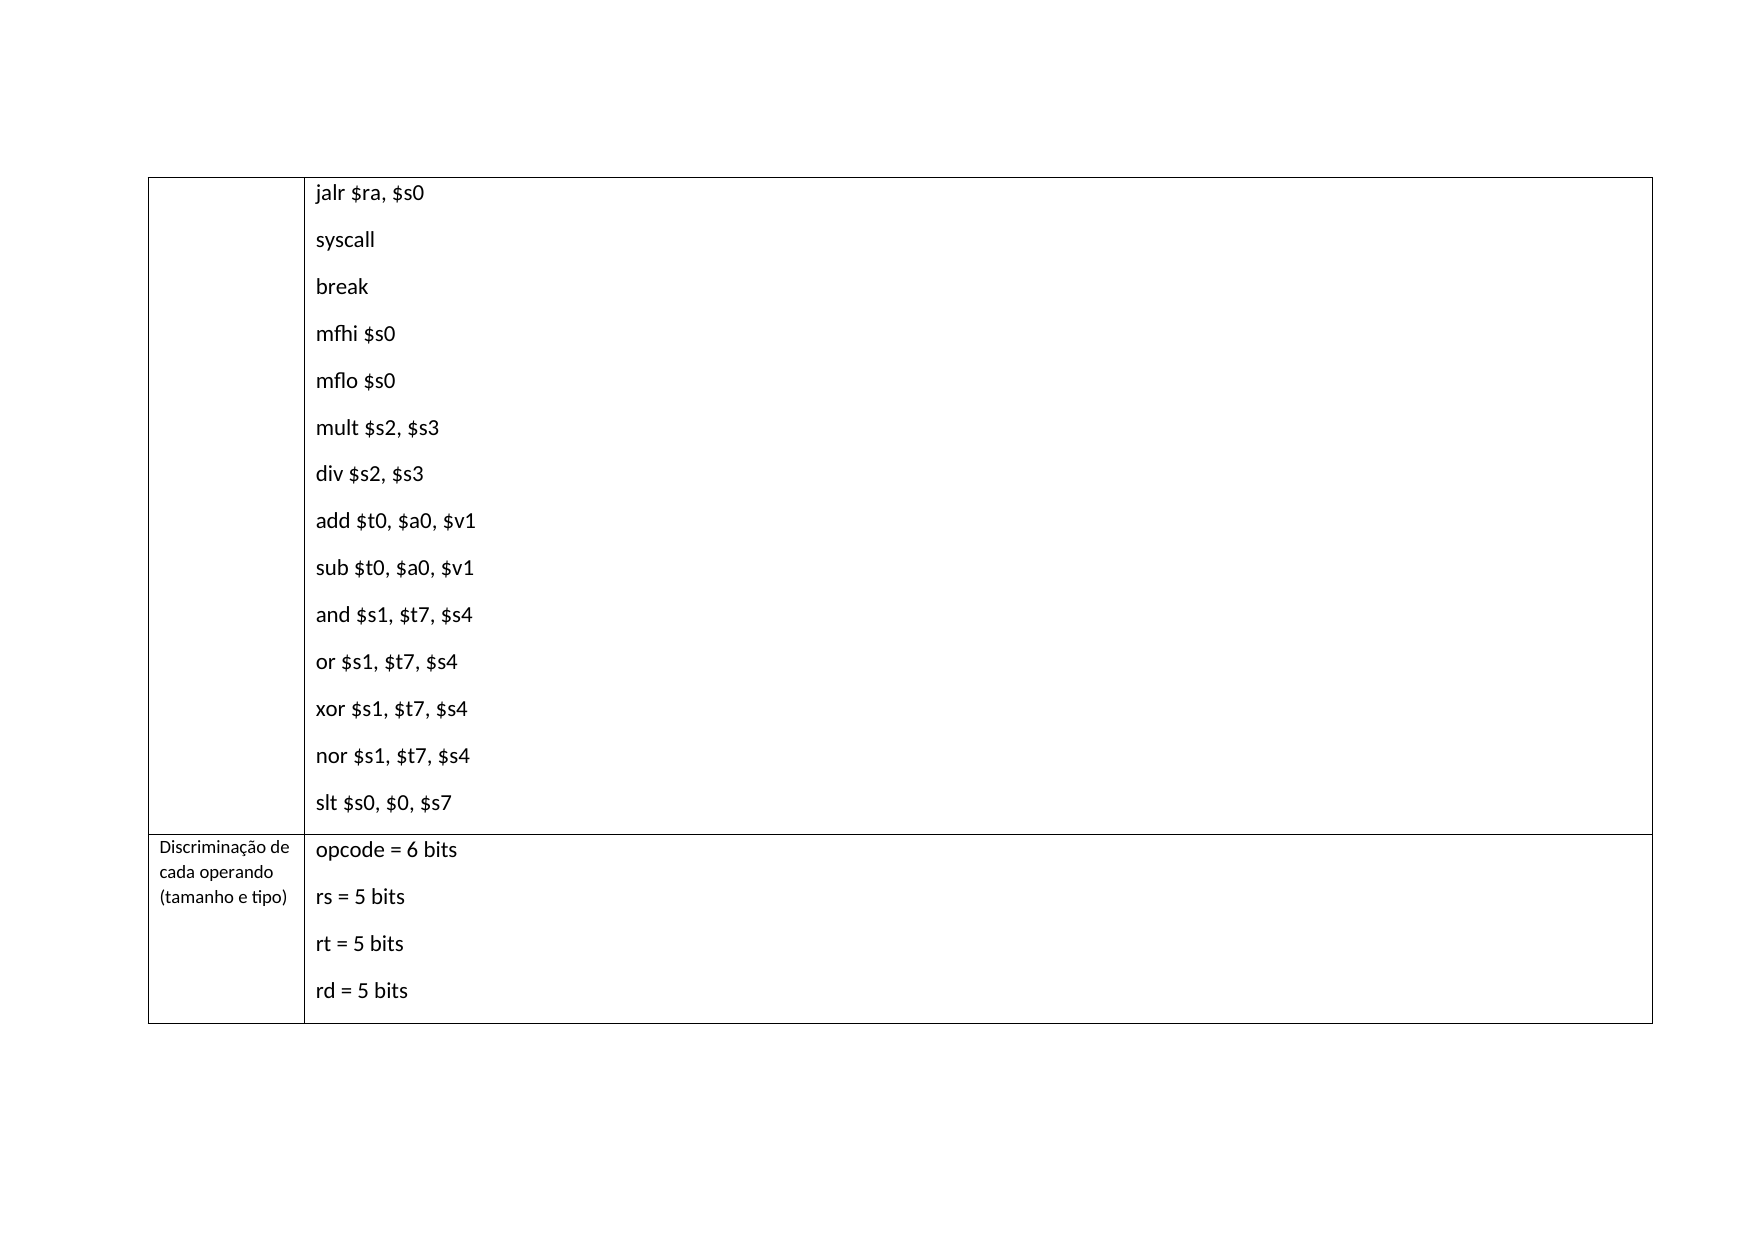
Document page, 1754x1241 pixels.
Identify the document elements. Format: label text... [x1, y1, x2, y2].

table_cell jalr $ra, $s0 syscall break mfhi $s0 mflo $s0 mult $s2, $s3 div $s2, $s3 add $t0, $a0, $v1 sub $t0, $a0, $v1 and $s1, $t7, $s4 or $s1, $t7, $s4 xor $s1, $t7, $s4 nor $s1, $t7, $s4 slt $s0, $0, $s7 [305, 178, 1652, 834]
table_cell opcode = 6 bits rs = 5 bits rt = 5 bits rd = 5 bits [305, 835, 1652, 1023]
table_cell [149, 178, 304, 834]
table_cell Discriminação de cada operando (tamanho e tipo) [149, 835, 304, 1023]
